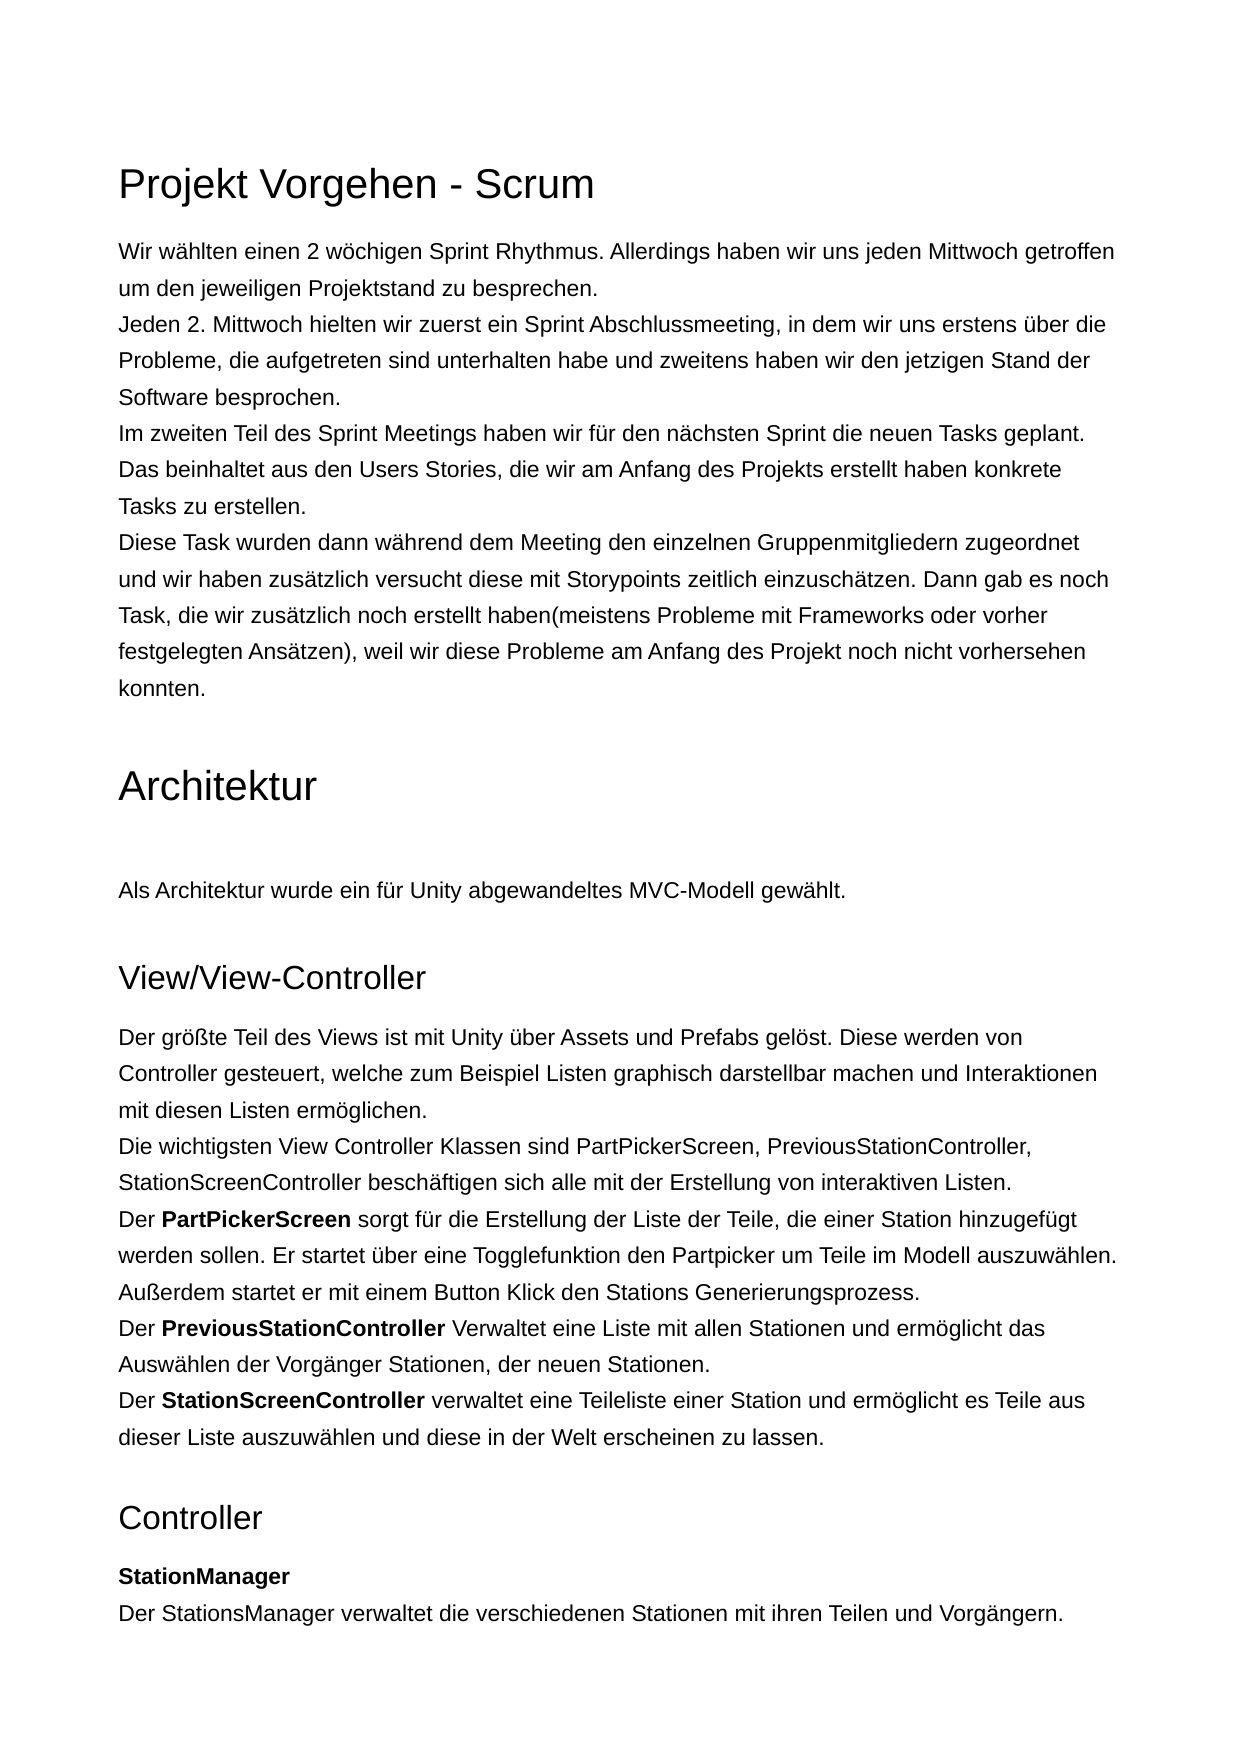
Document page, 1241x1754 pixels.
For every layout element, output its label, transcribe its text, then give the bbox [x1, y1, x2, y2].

subtitle Controller [118, 1498, 1122, 1536]
text Der PartPickerScreen sorgt für die Erstellung der Liste der Teile, die einer Station hinzugefügt werden sollen. Er startet über eine Togglefunktion den Partpicker um Teile im Modell auszuwählen. Außerdem startet er mit einem Button Klick den Stations Generierungsprozess. [118, 1206, 1122, 1305]
subtitle Projekt Vorgehen - Scrum [118, 160, 1122, 208]
subtitle Architektur [118, 761, 1122, 809]
text Jeden 2. Mittwoch hielten wir zuerst ein Sprint Abschlussmeeting, in dem wir uns erstens über die Probleme, die aufgetreten sind unterhalten habe und zweitens haben wir den jetzigen Stand der Software besprochen. [118, 311, 1122, 410]
text Der größte Teil des Views ist mit Unity über Assets und Prefabs gelöst. Diese werden von Controller gesteuert, welche zum Beispiel Listen graphisch darstellbar machen und Interaktionen mit diesen Listen ermöglichen. [118, 1024, 1122, 1123]
text Die wichtigsten View Controller Klassen sind PartPickerScreen, PreviousStationController, StationScreenController beschäftigen sich alle mit der Erstellung von interaktiven Listen. [118, 1133, 1122, 1196]
text Wir wählten einen 2 wöchigen Sprint Rhythmus. Allerdings haben wir uns jeden Mittwoch getroffen um den jeweiligen Projektstand zu besprechen. [118, 238, 1122, 301]
text Der PreviousStationController Verwaltet eine Liste mit allen Stationen und ermöglicht das Auswählen der Vorgänger Stationen, der neuen Stationen. [118, 1315, 1122, 1377]
text Der StationsManager verwaltet die verschiedenen Stationen mit ihren Teilen und Vorgängern. [118, 1599, 1122, 1626]
subtitle View/View-Controller [118, 958, 1122, 997]
text Im zweiten Teil des Sprint Meetings haben wir für den nächsten Sprint die neuen Tasks geplant. Das beinhaltet aus den Users Stories, die wir am Anfang des Projekts erstellt haben konkrete Tasks zu erstellen. [118, 420, 1122, 519]
subtitle Als Architektur wurde ein für Unity abgewandeltes MVC-Modell gewählt. [118, 877, 1122, 904]
text Diese Task wurden dann während dem Meeting den einzelnen Gruppenmitgliedern zugeordnet und wir haben zusätzlich versucht diese mit Storypoints zeitlich einzuschätzen. Dann gab es noch Task, die wir zusätzlich noch erstellt haben(meistens Probleme mit Frameworks oder vorher festgelegten Ansätzen), weil wir diese Probleme am Anfang des Projekt noch nicht vorhersehen konnten. [118, 529, 1122, 701]
text StationManager [118, 1563, 1122, 1589]
text Der StationScreenController verwaltet eine Teileliste einer Station und ermöglicht es Teile aus dieser Liste auszuwählen und diese in der Welt erscheinen zu lassen. [118, 1387, 1122, 1450]
